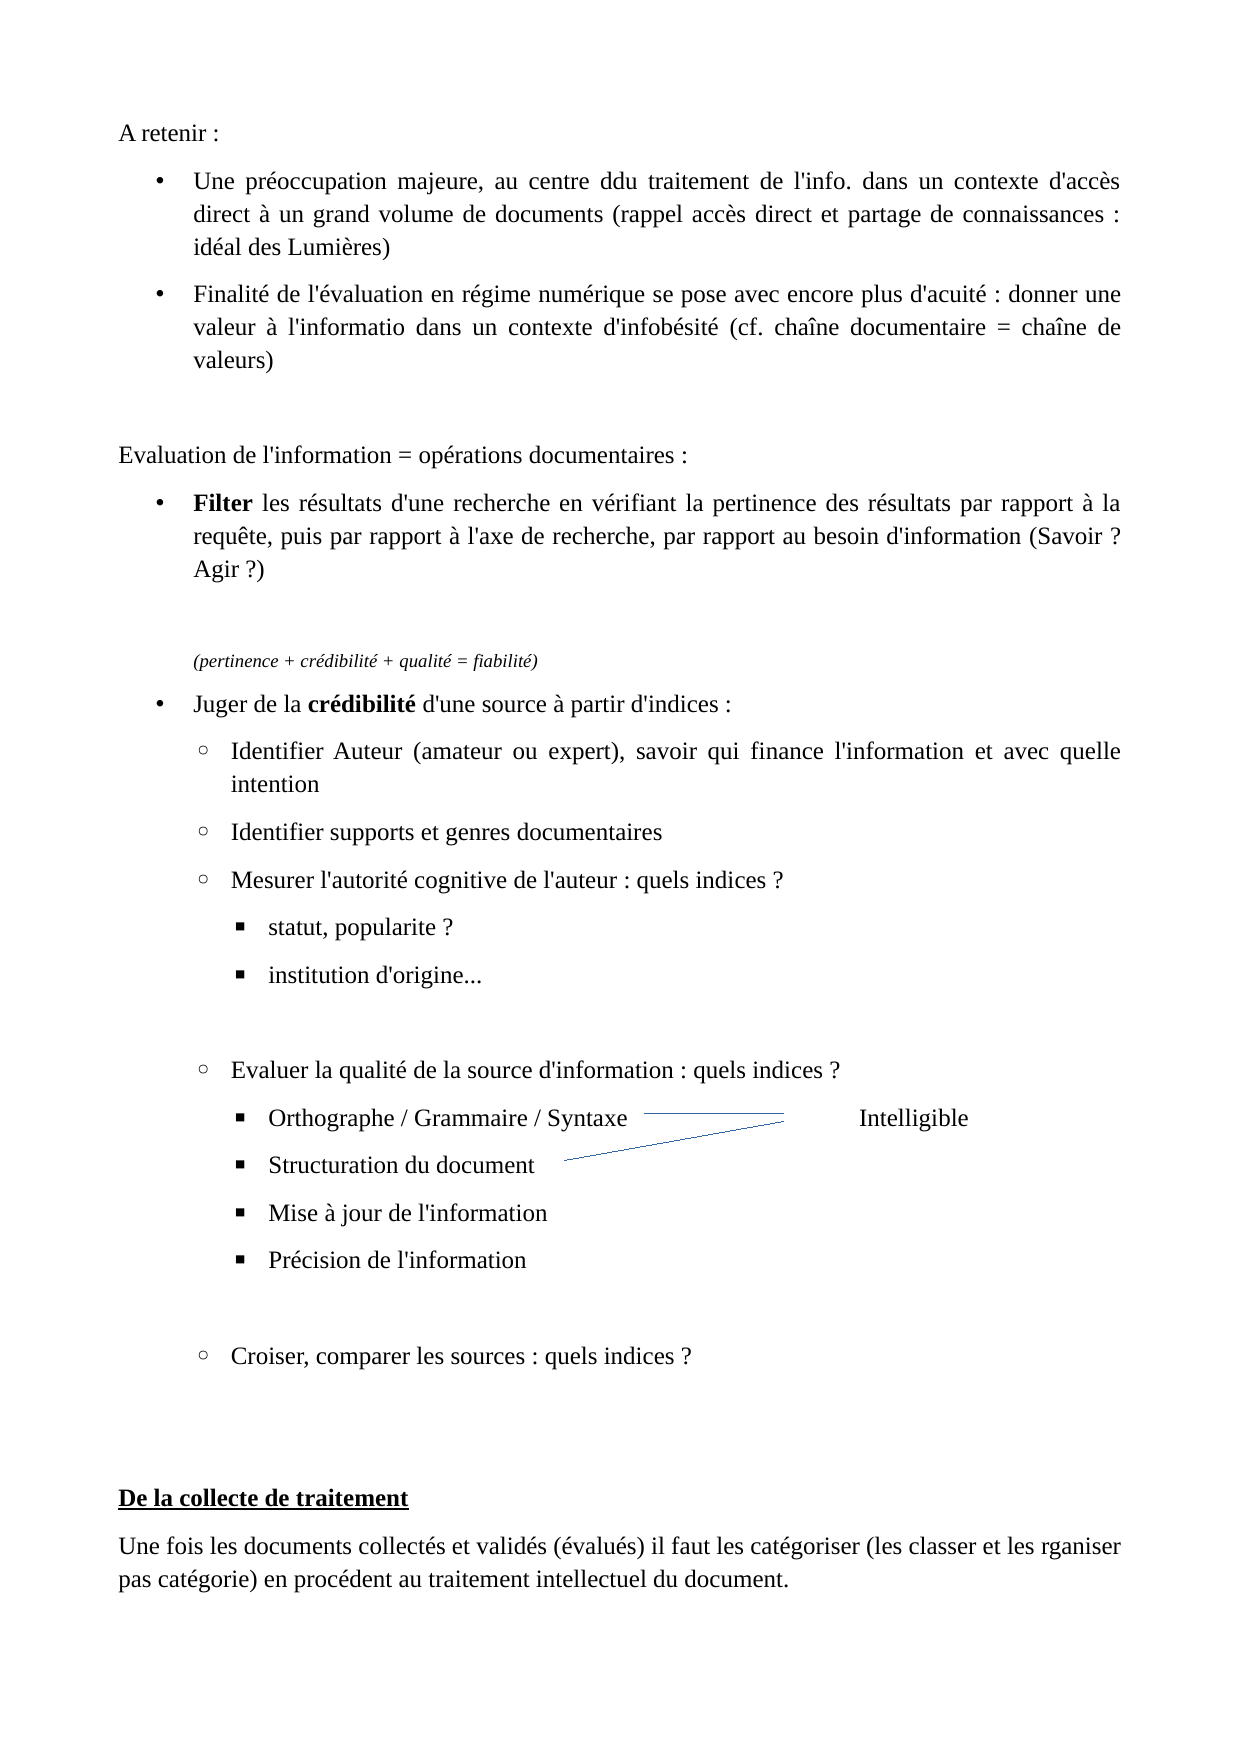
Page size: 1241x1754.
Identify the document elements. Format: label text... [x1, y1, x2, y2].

list Juger de la crédibilité d'une source à partir d'indices : [156, 689, 1122, 718]
list Orthographe / Grammaire / Syntaxe Intelligible [231, 1103, 1122, 1131]
text De la collecte de traitement [118, 1483, 1122, 1512]
list Identifier Auteur (amateur ou expert), savoir qui finance l'information et avec quelle intention [193, 736, 1122, 798]
list Structuration du document [231, 1150, 1122, 1179]
list statut, popularite ? [231, 912, 1122, 941]
list Une préoccupation majeure, au centre ddu traitement de l'info. dans un contexte d'accès direct à un grand volume de documents (rappel accès direct et partage de connaissances : idéal des Lumières) [156, 166, 1122, 261]
list Mise à jour de l'information [231, 1198, 1122, 1227]
list Précision de l'information [231, 1246, 1122, 1274]
list Filter les résultats d'une recherche en vérifiant la pertinence des résultats par rapport à la requête, puis par rapport à l'axe de recherche, par rapport au besoin d'information (Savoir ? Agir ?) [156, 488, 1122, 583]
list Finalité de l'évaluation en régime numérique se pose avec encore plus d'acuité : donner une valeur à l'informatio dans un contexte d'infobésité (cf. chaîne documentaire = chaîne de valeurs) [156, 279, 1122, 374]
text A retenir : [118, 118, 1122, 147]
list Mesurer l'autorité cognitive de l'auteur : quels indices ? [193, 865, 1122, 893]
list (pertinence + crédibilité + qualité = fiabilité) [156, 649, 1122, 671]
text Evaluation de l'information = opérations documentaires : [118, 441, 1122, 469]
list Croiser, comparer les sources : quels indices ? [193, 1341, 1122, 1369]
list Identifier supports et genres documentaires [193, 817, 1122, 846]
list Evaluer la qualité de la source d'information : quels indices ? [193, 1055, 1122, 1084]
text Une fois les documents collectés et validés (évalués) il faut les catégoriser (les classer et les rganiser pas catégorie) en procédent au traitement intellectuel du document. [118, 1531, 1122, 1593]
list institution d'origine... [231, 960, 1122, 989]
